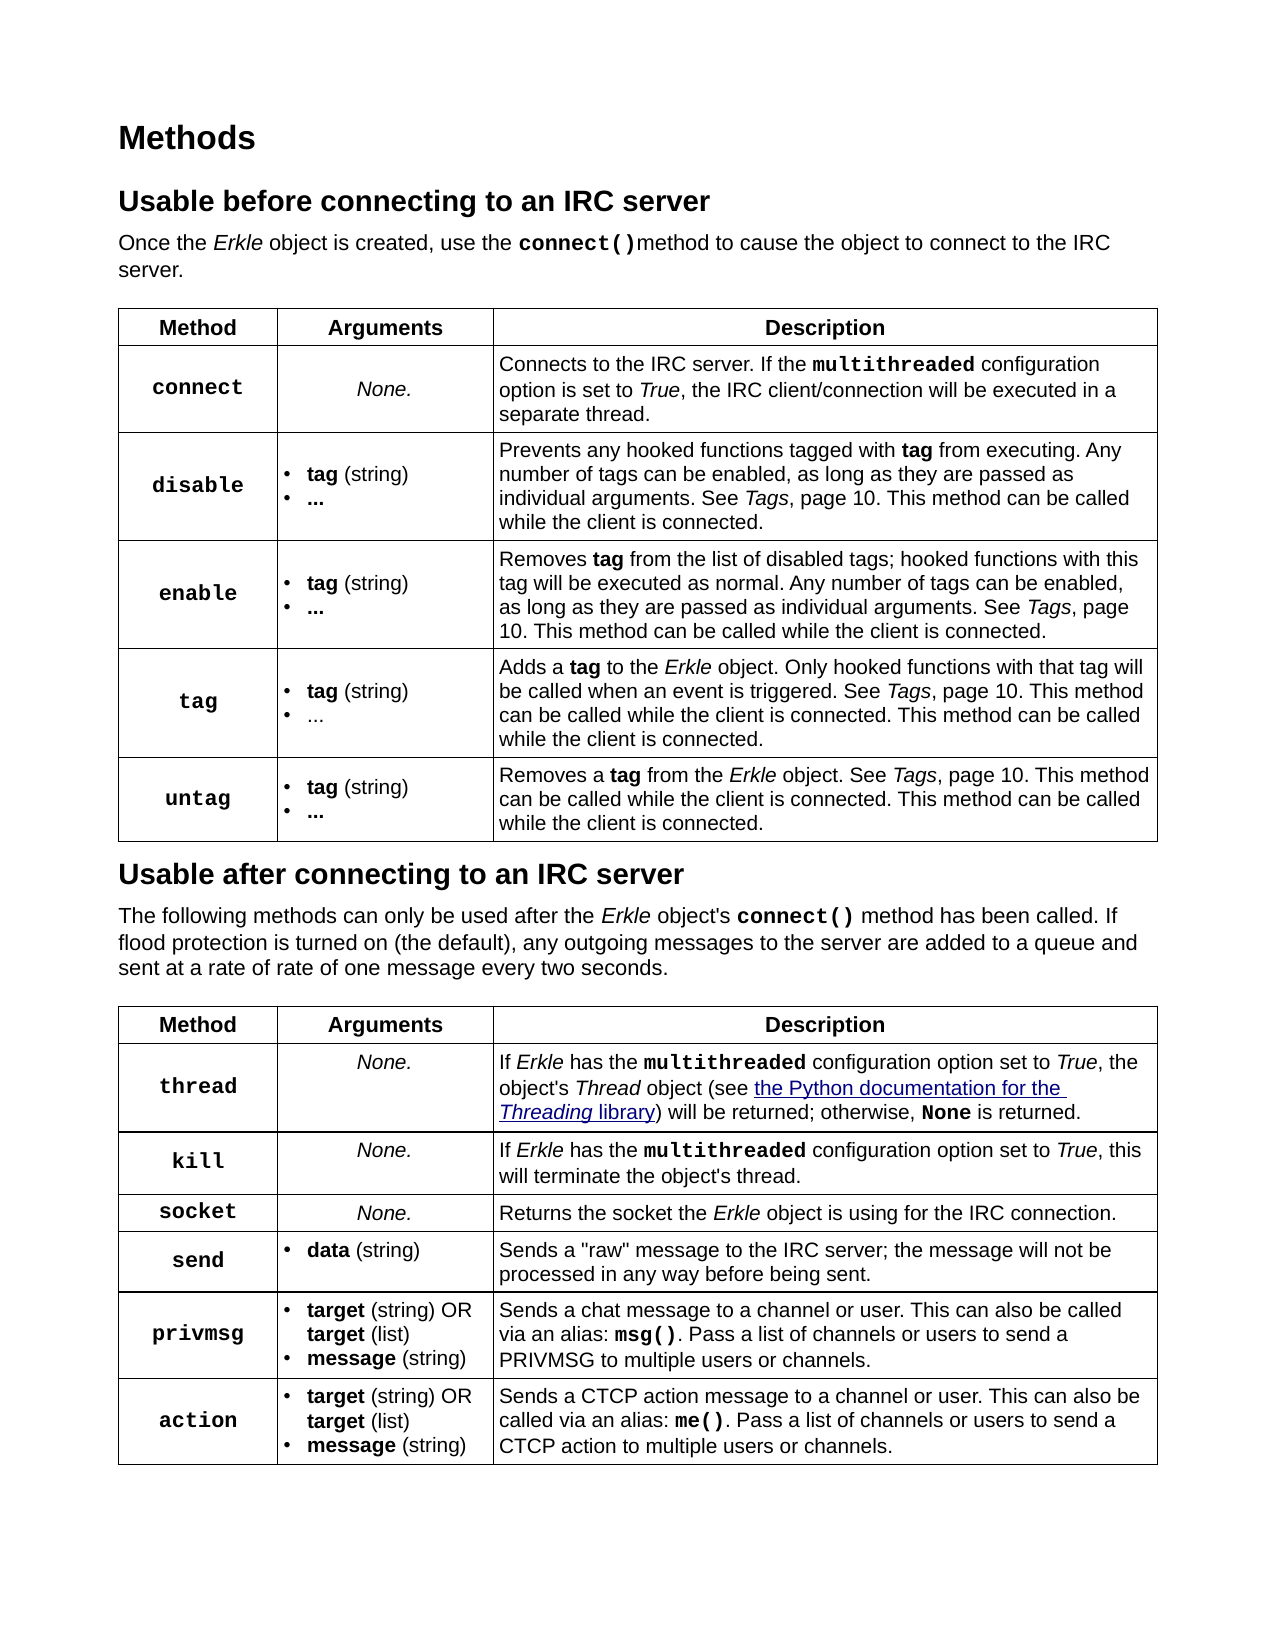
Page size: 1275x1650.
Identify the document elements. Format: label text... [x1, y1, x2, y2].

table_cell socket [119, 1195, 277, 1231]
table_cell None. [278, 1044, 493, 1131]
table_cell target (string) OR target (list) message (string) [278, 1293, 493, 1378]
subtitle Methods [118, 118, 1157, 157]
table_cell kill [119, 1133, 277, 1194]
table_header Arguments [278, 309, 493, 345]
table_cell Prevents any hooked functions tagged with tag from executing. Any number of tags can be enabled, as long as they are passed as individual arguments. See Tags, page 9. This method can be called while the client is connected. [494, 433, 1157, 540]
table_cell privmsg [119, 1293, 277, 1378]
table_cell enable [119, 541, 277, 648]
table_header Description [494, 309, 1157, 345]
table_cell None. [278, 346, 493, 432]
table_cell tag (string) ... [278, 649, 493, 757]
table_cell tag [119, 649, 277, 757]
table_cell Removes a tag from the Erkle object. See Tags, page 9. This method can be called while the client is connected. This method can be called while the client is connected. [494, 758, 1157, 841]
table_cell target (string) OR target (list) message (string) [278, 1379, 493, 1464]
table_cell connect [119, 346, 277, 432]
table_header Description [494, 1007, 1157, 1043]
table_cell action [119, 1379, 277, 1464]
table_cell thread [119, 1044, 277, 1131]
table_cell None. [278, 1195, 493, 1231]
table_cell If Erkle has the multithreaded configuration option set to True, the object's Thread object (see the Python documentation for the Threading library) will be returned; otherwise, None is returned. [494, 1044, 1157, 1131]
subtitle Usable before connecting to an IRC server [118, 184, 1157, 218]
table_header Method [119, 309, 277, 345]
table_cell send [119, 1232, 277, 1291]
table_header Arguments [278, 1007, 493, 1043]
table_cell tag (string) ... [278, 758, 493, 841]
subtitle Usable after connecting to an IRC server [118, 857, 1157, 890]
text The following methods can only be used after the Erkle object's connect() method has been called. If flood protection is turned on (the default), any outgoing messages to the server are added to a queue and sent at a rate of rate of one message every two seconds. [118, 903, 1157, 980]
table_cell Sends a chat message to a channel or user. This can also be called via an alias: msg(). Pass a list of channels or users to send a PRIVMSG to multiple users or channels. [494, 1293, 1157, 1378]
table_cell data (string) [278, 1232, 493, 1291]
table_cell Adds a tag to the Erkle object. Only hooked functions with that tag will be called when an event is triggered. See Tags, page 9. This method can be called while the client is connected. This method can be called while the client is connected. [494, 649, 1157, 757]
table_cell None. [278, 1133, 493, 1194]
table_cell Returns the socket the Erkle object is using for the IRC connection. [494, 1195, 1157, 1231]
table_header Method [119, 1007, 277, 1043]
table_cell disable [119, 433, 277, 540]
table_cell tag (string) ... [278, 541, 493, 648]
table_cell Sends a CTCP action message to a channel or user. This can also be called via an alias: me(). Pass a list of channels or users to send a CTCP action to multiple users or channels. [494, 1379, 1157, 1464]
table_cell Removes tag from the list of disabled tags; hooked functions with this tag will be executed as normal. Any number of tags can be enabled, as long as they are passed as individual arguments. See Tags, page 9. This method can be called while the client is connected. [494, 541, 1157, 648]
text Once the Erkle object is created, use the connect()method to cause the object to connect to the IRC server. [118, 230, 1157, 282]
table_cell untag [119, 758, 277, 841]
table_cell Connects to the IRC server. If the multithreaded configuration option is set to True, the IRC client/connection will be executed in a separate thread. [494, 346, 1157, 432]
table_cell tag (string) ... [278, 433, 493, 540]
table_cell If Erkle has the multithreaded configuration option set to True, this will terminate the object's thread. [494, 1133, 1157, 1194]
table_cell Sends a "raw" message to the IRC server; the message will not be processed in any way before being sent. [494, 1232, 1157, 1291]
